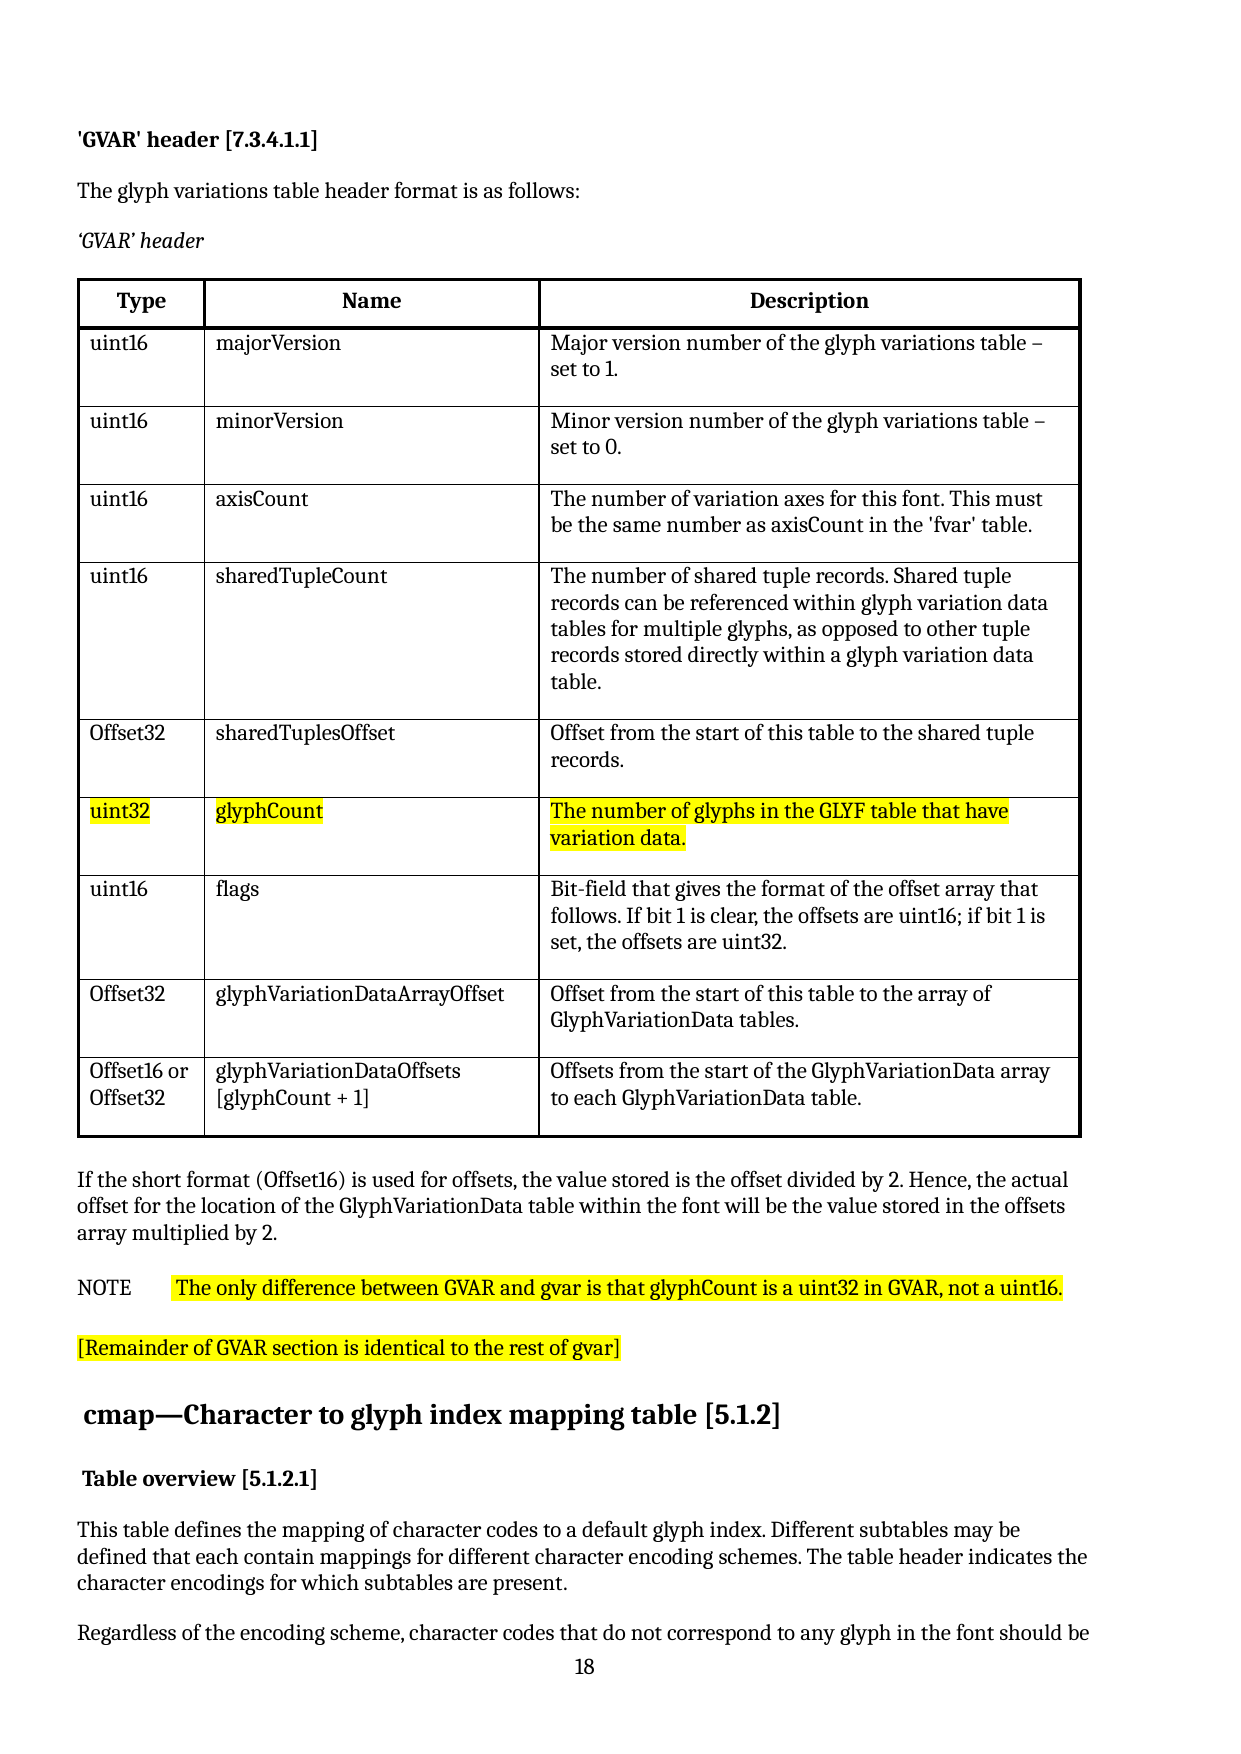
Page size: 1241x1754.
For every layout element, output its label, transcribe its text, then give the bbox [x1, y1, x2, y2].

table_cell Offset32 [80, 720, 204, 797]
text ‘GVAR’ header [77, 228, 1093, 254]
table_cell glyphVariationDataOffsets [glyphCount + 1] [205, 1058, 538, 1134]
table_cell Offset16 or Offset32 [80, 1058, 204, 1134]
text [Remainder of GVAR section is identical to the rest of gvar] [77, 1334, 1093, 1361]
table_cell majorVersion [205, 330, 538, 406]
subtitle Table overview [5.1.2.1] [77, 1466, 1093, 1492]
table_cell uint16 [80, 876, 204, 979]
table_cell The number of shared tuple records. Shared tuple records can be referenced within glyph variation data tables for multiple glyphs, as opposed to other tuple records stored directly within a glyph variation data table. [540, 563, 1078, 719]
subtitle 'GVAR' header [7.3.4.1.1] [77, 127, 1093, 153]
table_cell The number of glyphs in the GLYF table that have variation data. [540, 798, 1078, 874]
table_cell minorVersion [205, 407, 538, 484]
table_cell uint16 [80, 330, 204, 406]
table_cell Offset from the start of this table to the shared tuple records. [540, 720, 1078, 797]
table_cell Offsets from the start of the GlyphVariationData array to each GlyphVariationData table. [540, 1058, 1078, 1134]
subtitle cmap—Character to glyph index mapping table [5.1.2] [77, 1398, 1093, 1432]
table_cell glyphVariationDataArrayOffset [205, 980, 538, 1057]
table_cell Offset32 [80, 980, 204, 1057]
table_cell Offset from the start of this table to the array of GlyphVariationData tables. [540, 980, 1078, 1057]
table_cell sharedTupleCount [205, 563, 538, 719]
table_header Description [541, 281, 1078, 326]
table_cell uint32 [80, 798, 204, 874]
table_cell flags [205, 876, 538, 979]
text NOTE The only difference between GVAR and gvar is that glyphCount is a uint32 in GVAR, not a uint16. [77, 1275, 1093, 1301]
table_header Name [206, 281, 538, 326]
table_cell uint16 [80, 563, 204, 719]
text If the short format (Offset16) is used for offsets, the value stored is the offset divided by 2. Hence, the actual offset for the location of the GlyphVariationData table within the font will be the value stored in the offsets array multiplied by 2. [77, 1167, 1093, 1246]
table_header Type [80, 281, 203, 326]
text Regardless of the encoding scheme, character codes that do not correspond to any glyph in the font should be [77, 1620, 1093, 1646]
table_cell glyphCount [205, 798, 538, 874]
table_cell Minor version number of the glyph variations table – set to 0. [540, 407, 1078, 484]
table_cell Major version number of the glyph variations table – set to 1. [540, 330, 1078, 406]
table_cell uint16 [80, 407, 204, 484]
table_cell Bit-field that gives the format of the offset array that follows. If bit 1 is clear, the offsets are uint16; if bit 1 is set, the offsets are uint32. [540, 876, 1078, 979]
table_cell sharedTuplesOffset [205, 720, 538, 797]
table_cell The number of variation axes for this font. This must be the same number as axisCount in the 'fvar' table. [540, 485, 1078, 562]
table_cell axisCount [205, 485, 538, 562]
text This table defines the mapping of character codes to a default glyph index. Different subtables may be defined that each contain mappings for different character encoding schemes. The table header indicates the character encodings for which subtables are present. [77, 1517, 1093, 1596]
table_cell uint16 [80, 485, 204, 562]
text The glyph variations table header format is as follows: [77, 178, 1093, 204]
